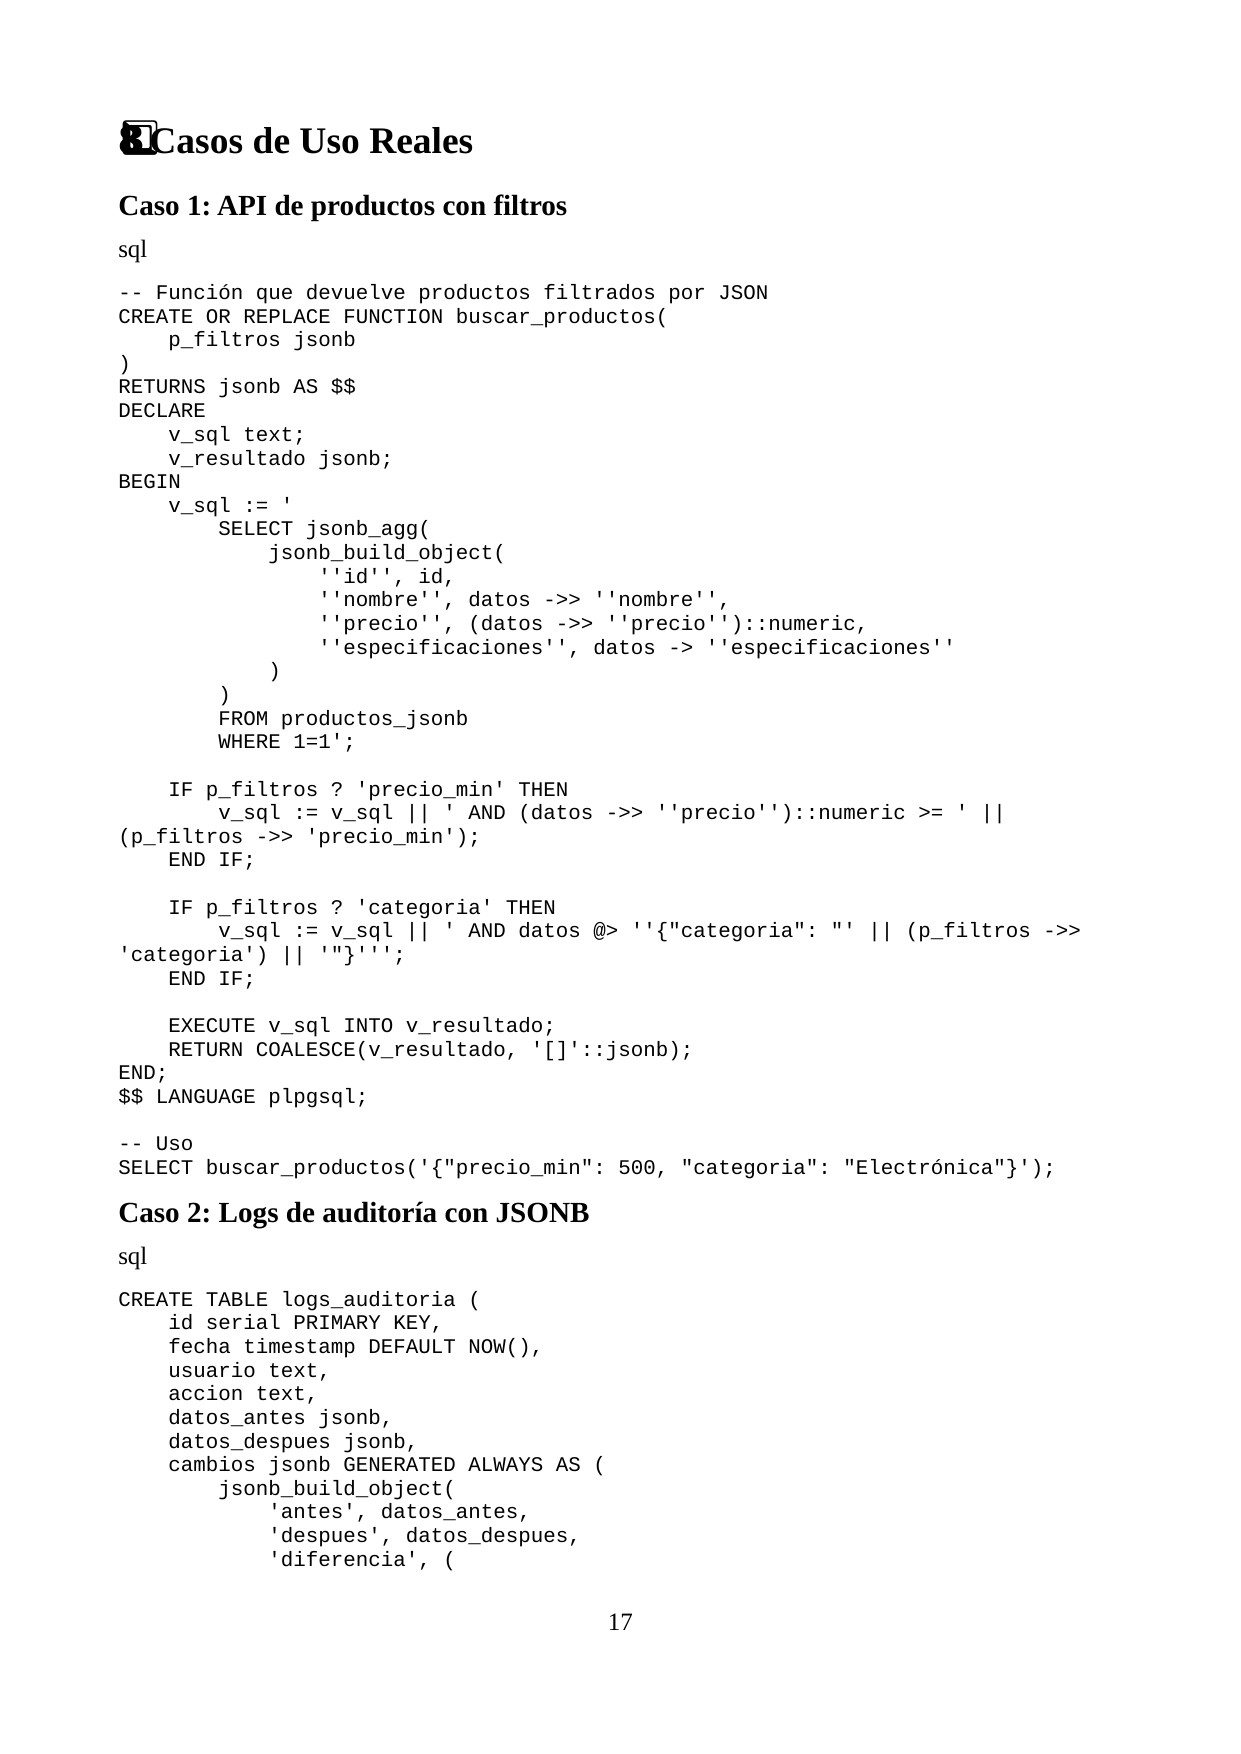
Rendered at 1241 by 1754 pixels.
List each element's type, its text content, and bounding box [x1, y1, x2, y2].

text v_sql text; [118, 424, 1122, 447]
text CREATE OR REPLACE FUNCTION buscar_productos( [118, 306, 1122, 329]
text FROM productos_jsonb [118, 708, 1122, 731]
text jsonb_build_object( [118, 1478, 1122, 1502]
text -- Función que devuelve productos filtrados por JSON [118, 282, 1122, 306]
text BEGIN [118, 471, 1122, 495]
text jsonb_build_object( [118, 542, 1122, 566]
text id serial PRIMARY KEY, [118, 1312, 1122, 1336]
text RETURNS jsonb AS $$ [118, 377, 1122, 400]
text v_resultado jsonb; [118, 447, 1122, 471]
text 'antes', datos_antes, [118, 1502, 1122, 1525]
text IF p_filtros ? 'precio_min' THEN [118, 778, 1122, 802]
text CREATE TABLE logs_auditoria ( [118, 1289, 1122, 1312]
text END; [118, 1062, 1122, 1086]
text datos_antes jsonb, [118, 1407, 1122, 1431]
text v_sql := ' [118, 495, 1122, 518]
text sql [118, 234, 1122, 263]
text IF p_filtros ? 'categoria' THEN [118, 897, 1122, 920]
text ) [118, 660, 1122, 684]
text ''id'', id, [118, 566, 1122, 589]
text sql [118, 1241, 1122, 1270]
text $$ LANGUAGE plpgsql; [118, 1086, 1122, 1109]
text 'despues', datos_despues, [118, 1525, 1122, 1549]
text fecha timestamp DEFAULT NOW(), [118, 1336, 1122, 1360]
text 'diferencia', ( [118, 1549, 1122, 1572]
text RETURN COALESCE(v_resultado, '[]'::jsonb); [118, 1039, 1122, 1062]
text v_sql := v_sql || ' AND (datos ->> ''precio'')::numeric >= ' || (p_filtros ->> 'precio_min'); [118, 802, 1122, 849]
text datos_despues jsonb, [118, 1431, 1122, 1454]
text END IF; [118, 968, 1122, 991]
text ) [118, 684, 1122, 708]
text ''nombre'', datos ->> ''nombre'', [118, 589, 1122, 613]
text SELECT jsonb_agg( [118, 518, 1122, 542]
text ) [118, 353, 1122, 377]
text ''precio'', (datos ->> ''precio'')::numeric, [118, 613, 1122, 637]
text ''especificaciones'', datos -> ''especificaciones'' [118, 637, 1122, 660]
text SELECT buscar_productos('{"precio_min": 500, "categoria": "Electrónica"}'); [118, 1157, 1122, 1181]
text WHERE 1=1'; [118, 731, 1122, 755]
subtitle Caso 1: API de productos con filtros [118, 188, 1122, 222]
text v_sql := v_sql || ' AND datos @> ''{"categoria": "' || (p_filtros ->> 'categoria') || '"}'''; [118, 920, 1122, 968]
subtitle 8️⃣ Casos de Uso Reales [118, 118, 1122, 161]
subtitle Caso 2: Logs de auditoría con JSONB [118, 1195, 1122, 1229]
text accion text, [118, 1383, 1122, 1407]
text cambios jsonb GENERATED ALWAYS AS ( [118, 1454, 1122, 1478]
text -- Uso [118, 1133, 1122, 1157]
text END IF; [118, 849, 1122, 873]
text EXECUTE v_sql INTO v_resultado; [118, 1015, 1122, 1039]
text usuario text, [118, 1360, 1122, 1383]
text p_filtros jsonb [118, 329, 1122, 353]
text DECLARE [118, 400, 1122, 424]
